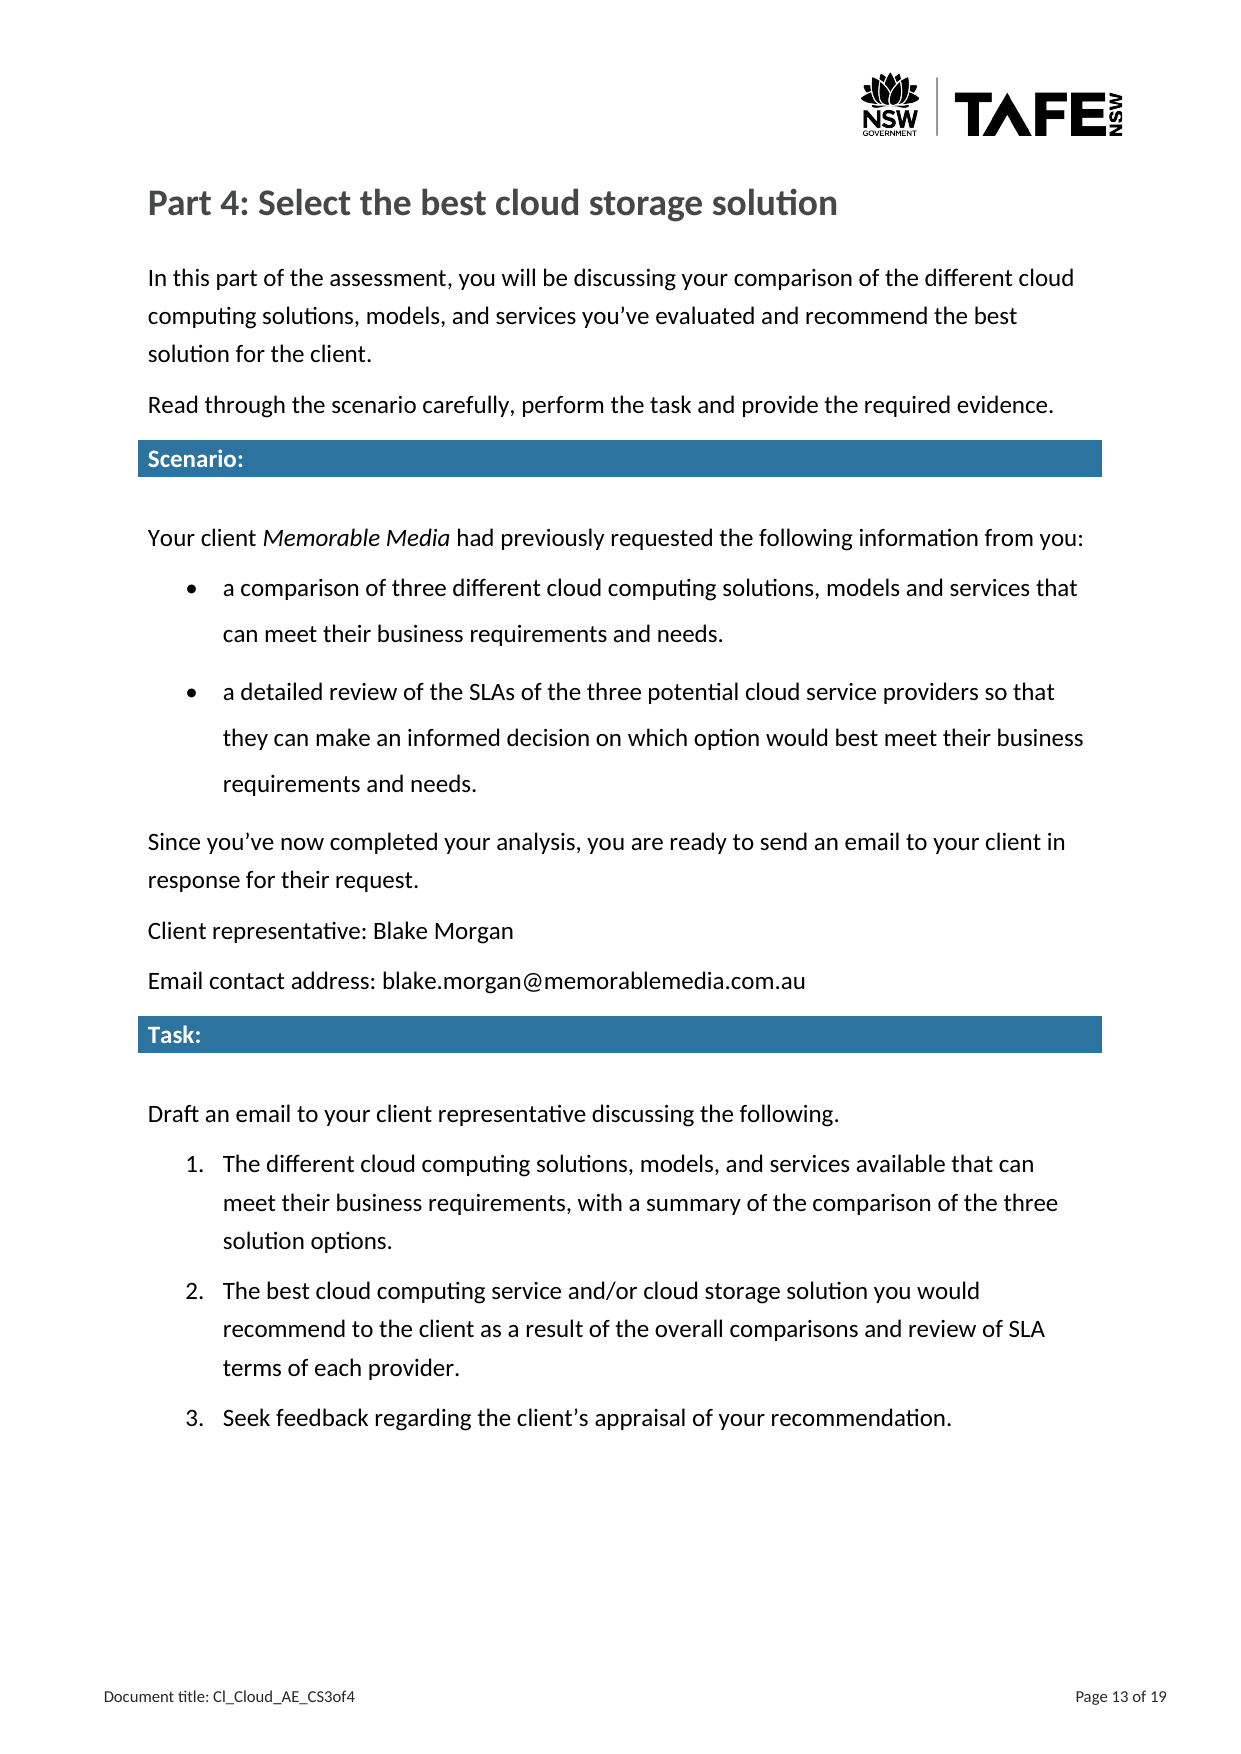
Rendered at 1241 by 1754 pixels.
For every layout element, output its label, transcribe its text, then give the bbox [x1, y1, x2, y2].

text Your client Memorable Media had previously requested the following information from you: [148, 522, 1092, 552]
picture [861, 71, 1123, 137]
text Email contact address: blake.morgan@memorablemedia.com.au [148, 965, 1092, 996]
text Client representative: Blake Morgan [148, 915, 1092, 945]
text In this part of the assessment, you will be discussing your comparison of the different cloud computing solutions, models, and services you’ve evaluated and recommend the best solution for the client. [148, 262, 1092, 369]
subtitle Part 4: Select the best cloud storage solution [148, 179, 1092, 225]
text Task: [139, 1017, 1101, 1052]
list The best cloud computing service and/or cloud storage solution you would recommend to the client as a result of the overall comparisons and review of SLA terms of each provider. [185, 1275, 1092, 1382]
text Since you’ve now completed your analysis, you are ready to send an email to your client in response for their request. [148, 826, 1092, 895]
text Read through the scenario carefully, perform the task and provide the required evidence. [148, 389, 1092, 420]
list Seek feedback regarding the client’s appraisal of your recommendation. [185, 1402, 1092, 1433]
list The different cloud computing solutions, models, and services available that can meet their business requirements, with a summary of the comparison of the three solution options. [185, 1148, 1092, 1255]
text Scenario: [139, 441, 1101, 476]
list a comparison of three different cloud computing solutions, models and services that can meet their business requirements and needs. [185, 572, 1092, 649]
list a detailed review of the SLAs of the three potential cloud service providers so that they can make an informed decision on which option would best meet their business requirements and needs. [185, 676, 1092, 798]
text Draft an email to your client representative discussing the following. [148, 1098, 1092, 1128]
